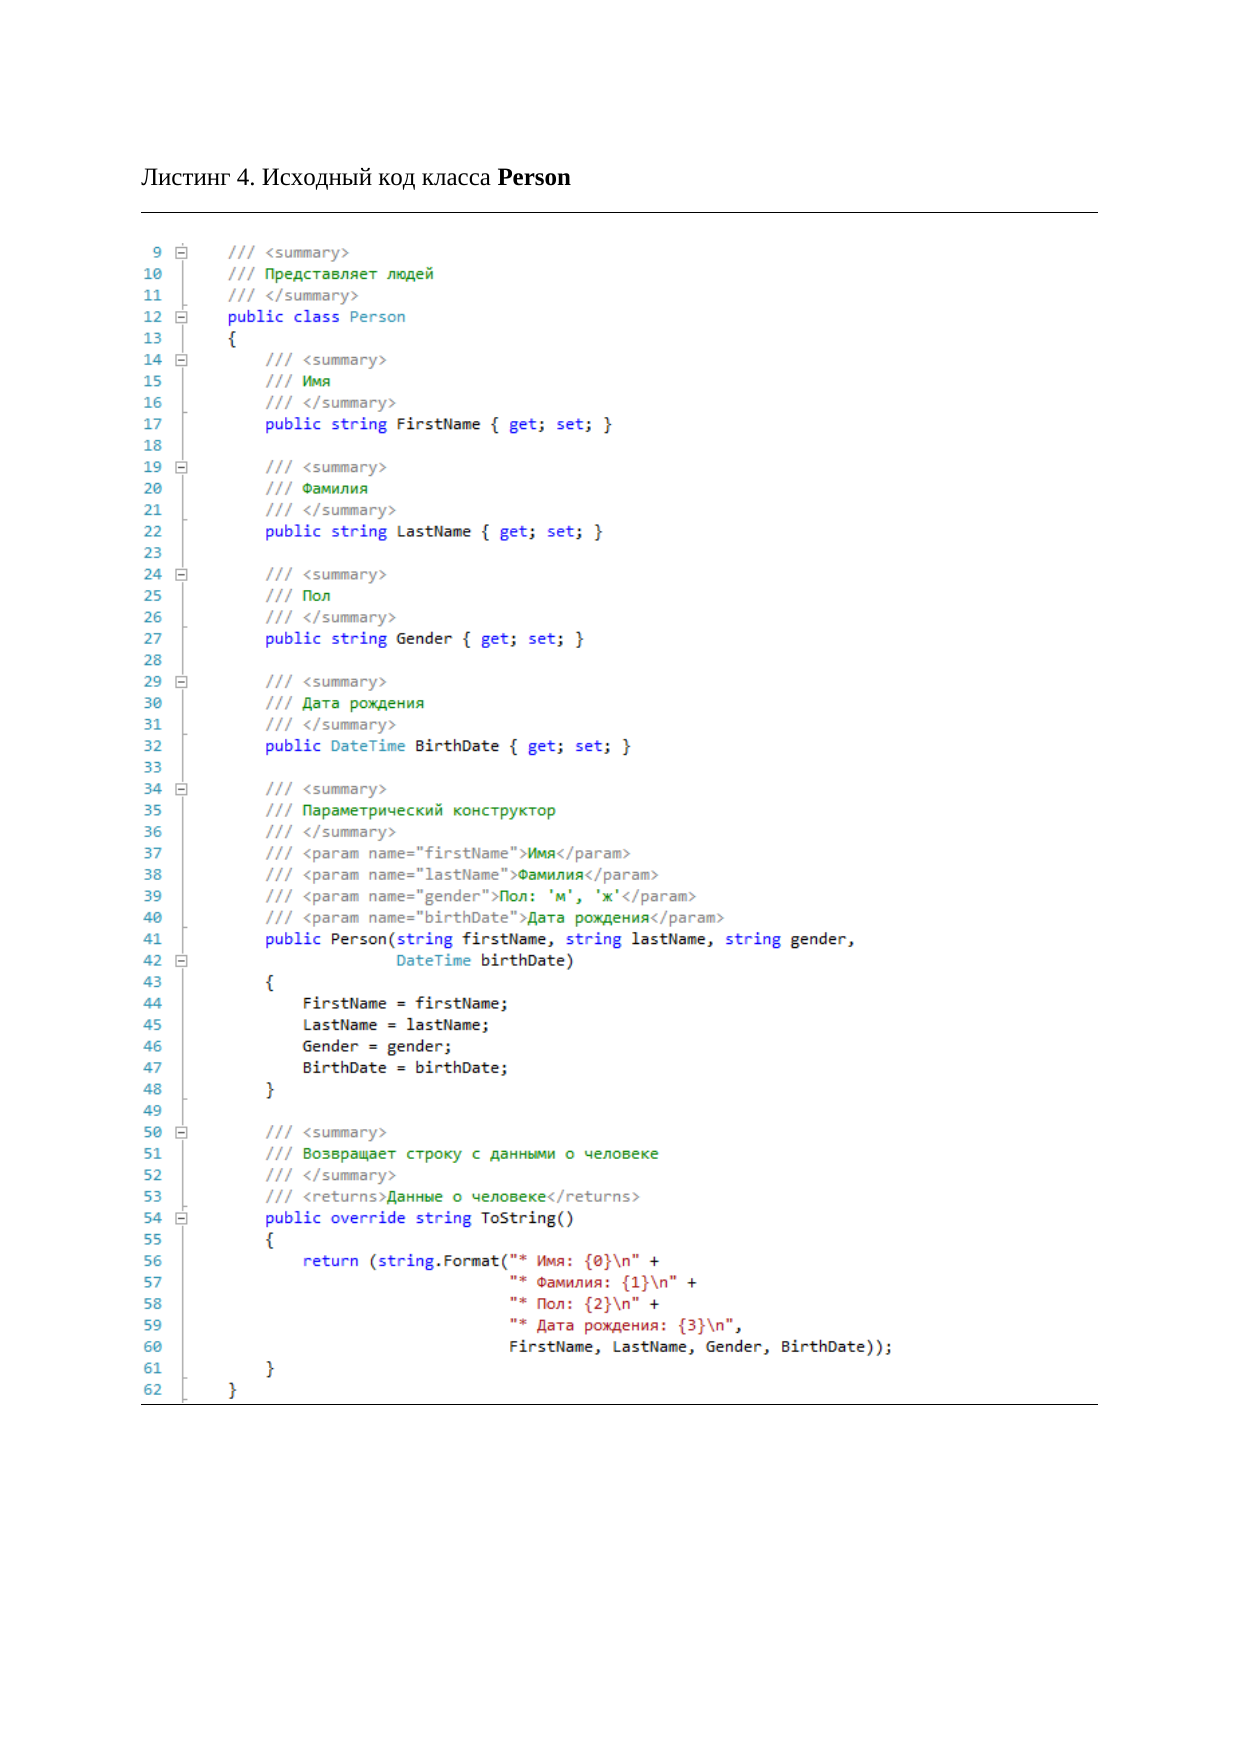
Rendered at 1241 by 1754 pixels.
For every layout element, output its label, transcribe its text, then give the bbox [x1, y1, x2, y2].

table_cell [141, 213, 1098, 1404]
picture [142, 243, 891, 1403]
table_header Листинг 4. Исходный код класса Person [141, 162, 1098, 212]
